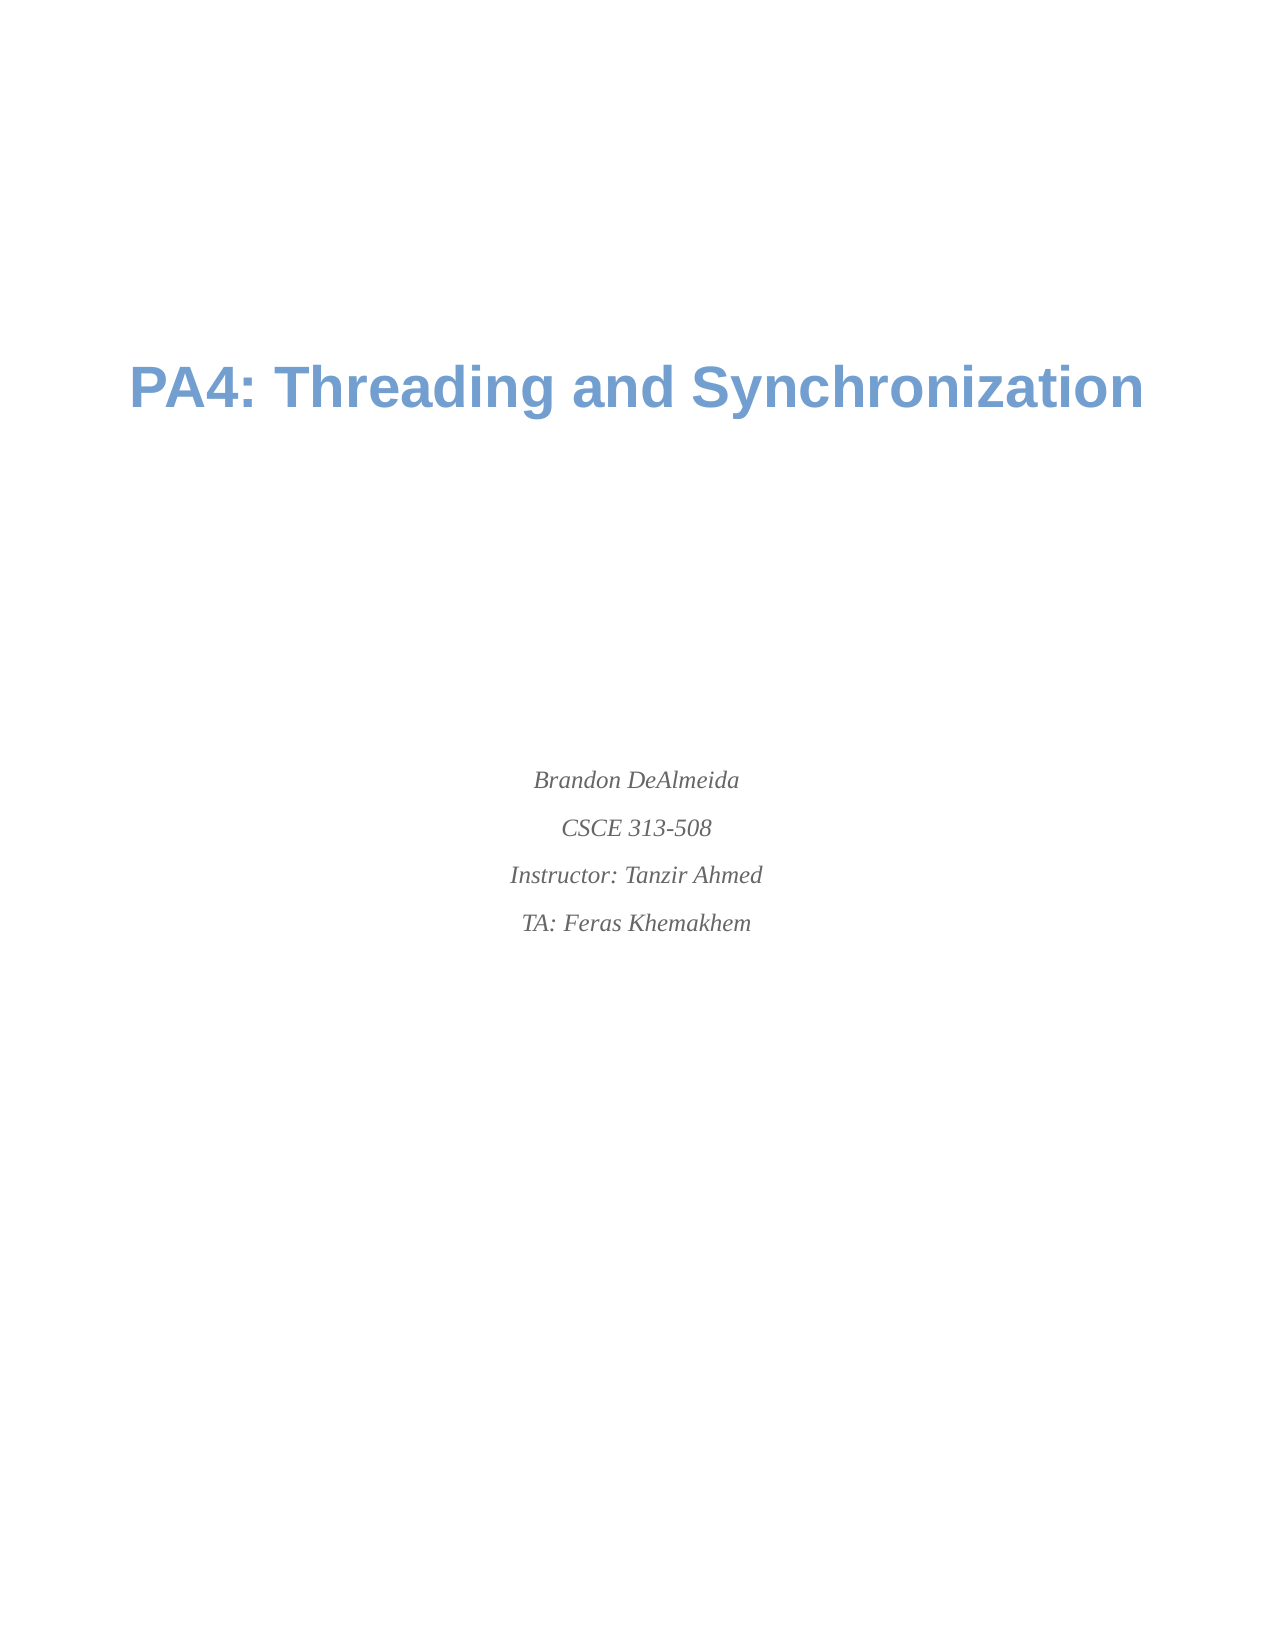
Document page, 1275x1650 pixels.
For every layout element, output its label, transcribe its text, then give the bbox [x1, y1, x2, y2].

text CSCE 313-508 [118, 813, 1157, 841]
text Instructor: Tanzir Ahmed [118, 860, 1157, 889]
title PA4: Threading and Synchronization [118, 352, 1157, 419]
text TA: Feras Khemakhem [118, 908, 1157, 937]
text Brandon DeAlmeida [118, 765, 1157, 794]
